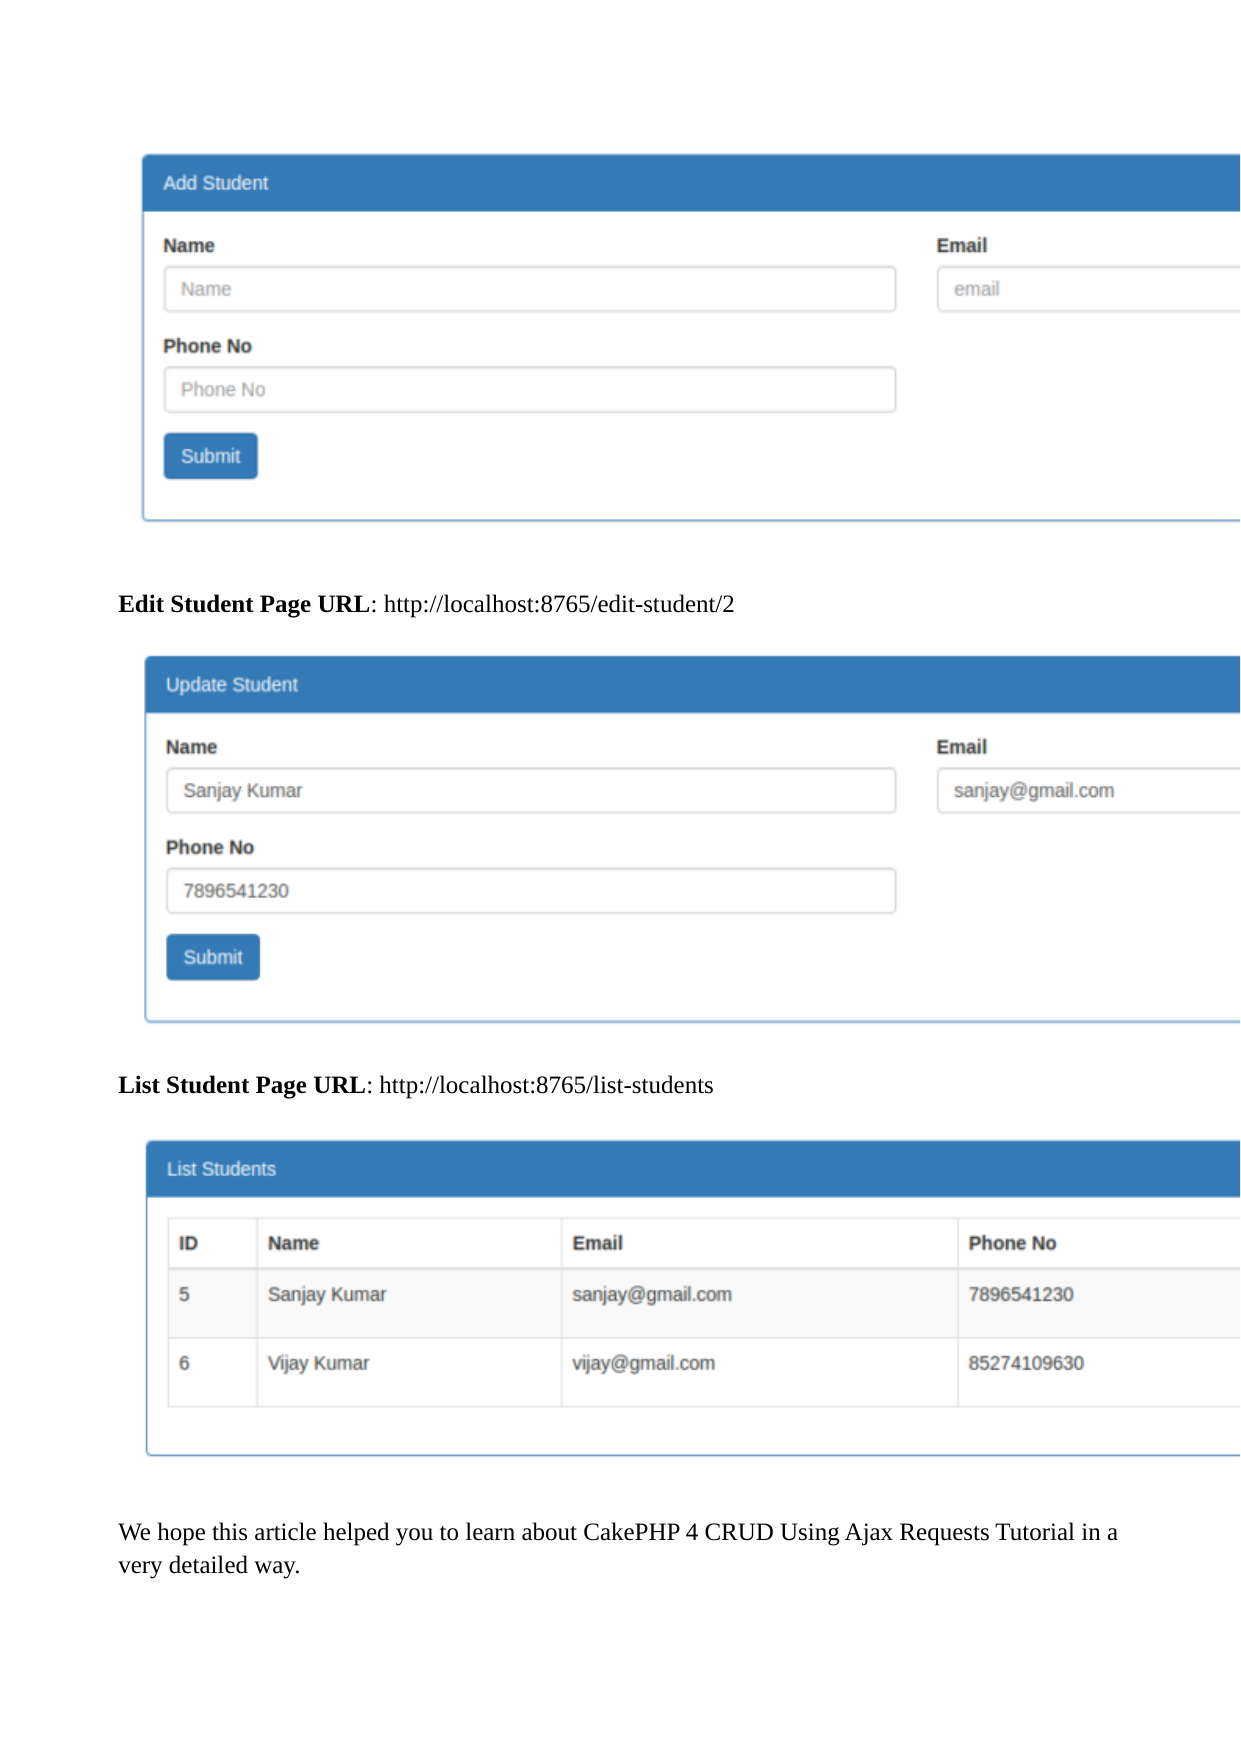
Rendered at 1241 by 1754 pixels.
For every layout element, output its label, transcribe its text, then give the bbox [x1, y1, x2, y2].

picture [118, 1118, 1241, 1494]
picture [118, 118, 1241, 565]
text List Student Page URL: http://localhost:8765/list-students [118, 1071, 1122, 1099]
picture [118, 636, 1241, 1047]
text We hope this article helped you to learn about CakePHP 4 CRUD Using Ajax Requests Tutorial in a very detailed way. [118, 1517, 1122, 1579]
text Edit Student Page URL: http://localhost:8765/edit-student/2 [118, 589, 1122, 618]
